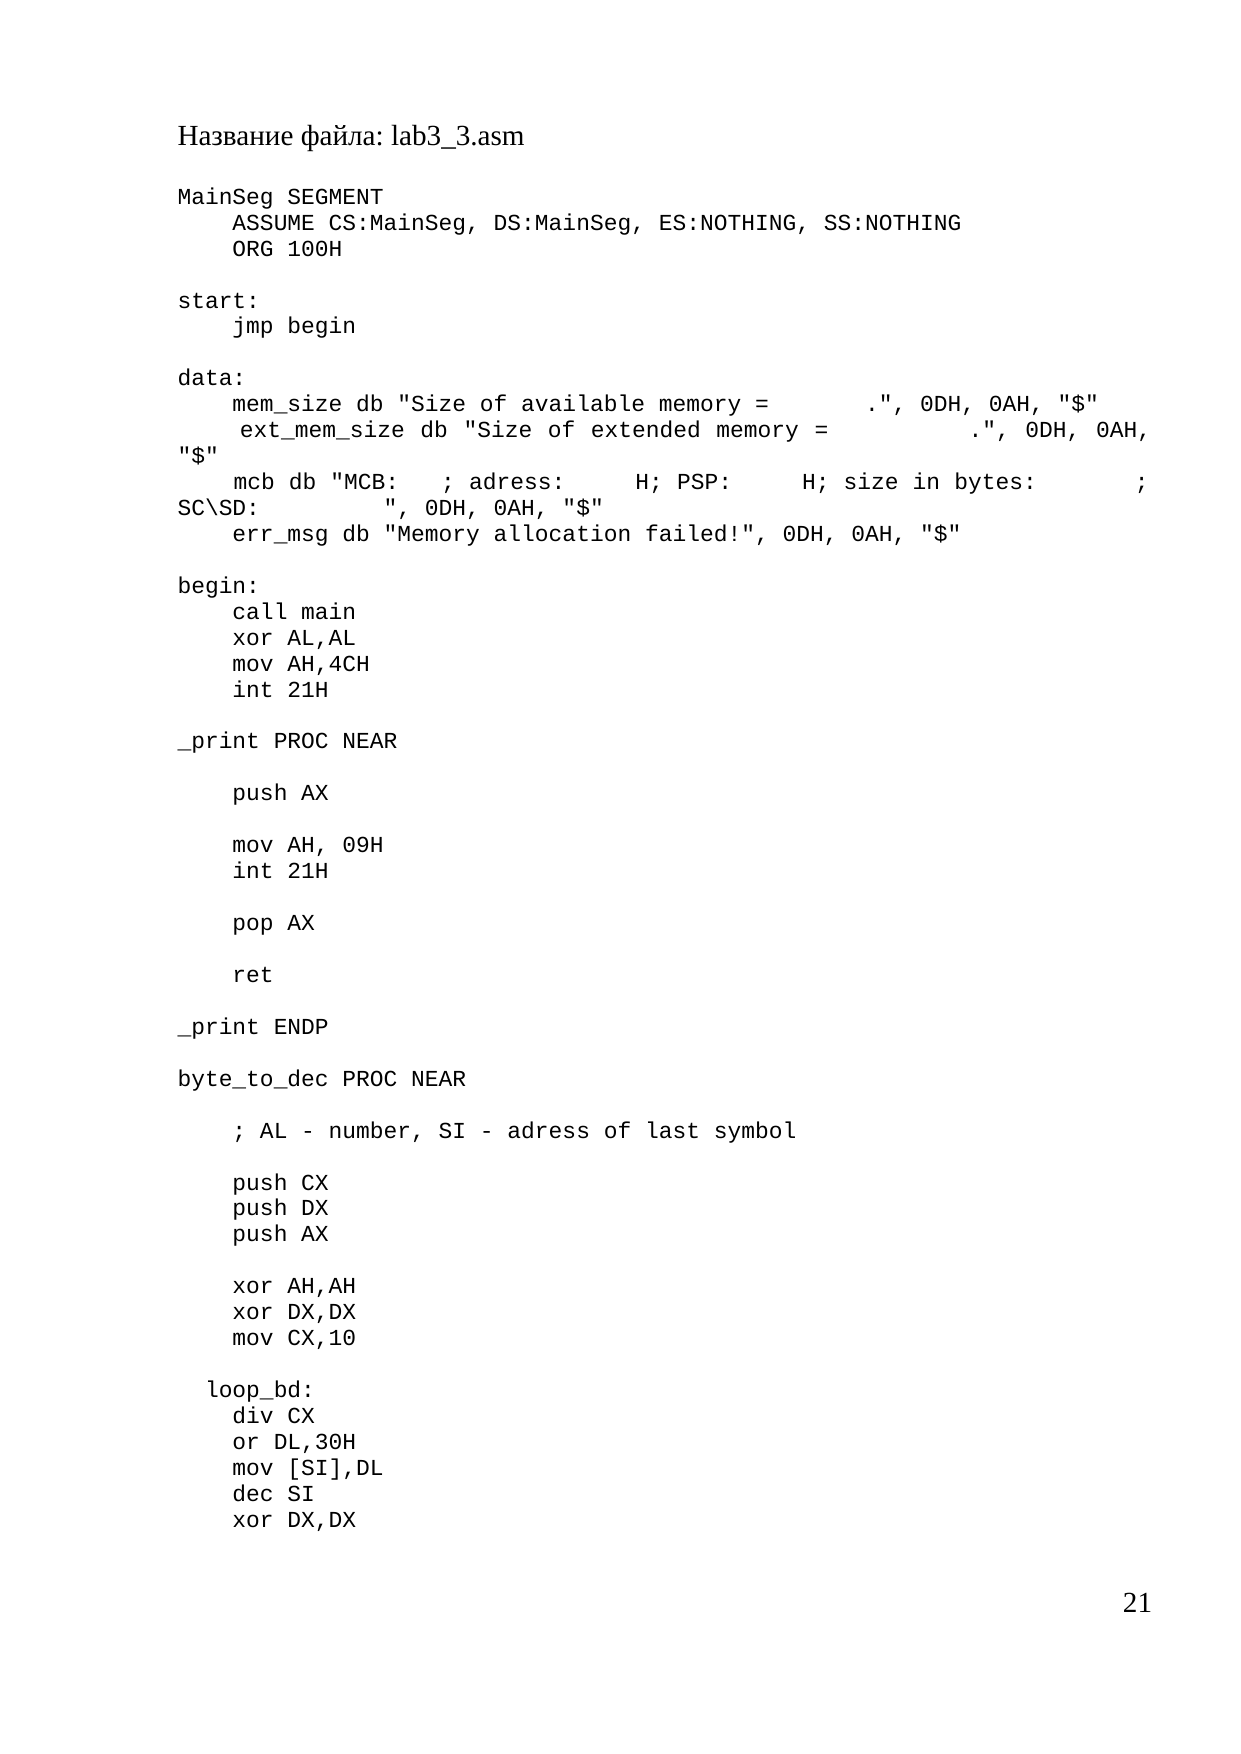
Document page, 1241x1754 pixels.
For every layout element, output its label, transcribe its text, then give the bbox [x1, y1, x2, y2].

text or DL,30H [177, 1430, 1152, 1456]
text call main [177, 600, 1152, 626]
text push DX [177, 1197, 1152, 1223]
text ; AL - number, SI - adress of last symbol [177, 1119, 1152, 1145]
text MainSeg SEGMENT [177, 185, 1152, 211]
text mov CX,10 [177, 1326, 1152, 1352]
text Название файла: lab3_3.asm [177, 118, 1152, 152]
text int 21H [177, 678, 1152, 704]
text xor AL,AL [177, 626, 1152, 652]
text push CX [177, 1171, 1152, 1197]
text mcb db "MCB: ; adress: H; PSP: H; size in bytes: ; SC\SD: ", 0DH, 0AH, "$" [177, 471, 1152, 522]
text byte_to_dec PROC NEAR [177, 1067, 1152, 1093]
text start: [177, 289, 1152, 315]
text xor AH,AH [177, 1274, 1152, 1301]
text push AX [177, 1223, 1152, 1249]
text _print PROC NEAR [177, 730, 1152, 756]
text xor DX,DX [177, 1301, 1152, 1326]
text ext_mem_size db "Size of extended memory = .", 0DH, 0AH, "$" [177, 419, 1152, 471]
text ASSUME CS:MainSeg, DS:MainSeg, ES:NOTHING, SS:NOTHING [177, 211, 1152, 237]
text mem_size db "Size of available memory = .", 0DH, 0AH, "$" [177, 393, 1152, 419]
text _print ENDP [177, 1015, 1152, 1041]
text ORG 100H [177, 237, 1152, 263]
text err_msg db "Memory allocation failed!", 0DH, 0AH, "$" [177, 522, 1152, 548]
text loop_bd: [177, 1378, 1152, 1404]
text mov [SI],DL [177, 1456, 1152, 1482]
text begin: [177, 574, 1152, 600]
text xor DX,DX [177, 1508, 1152, 1534]
text int 21H [177, 859, 1152, 886]
text jmp begin [177, 315, 1152, 341]
text div CX [177, 1404, 1152, 1430]
text pop AX [177, 911, 1152, 937]
text push AX [177, 782, 1152, 808]
text mov AH,4CH [177, 652, 1152, 678]
text ret [177, 963, 1152, 989]
text mov AH, 09H [177, 834, 1152, 859]
text dec SI [177, 1482, 1152, 1508]
text data: [177, 367, 1152, 393]
